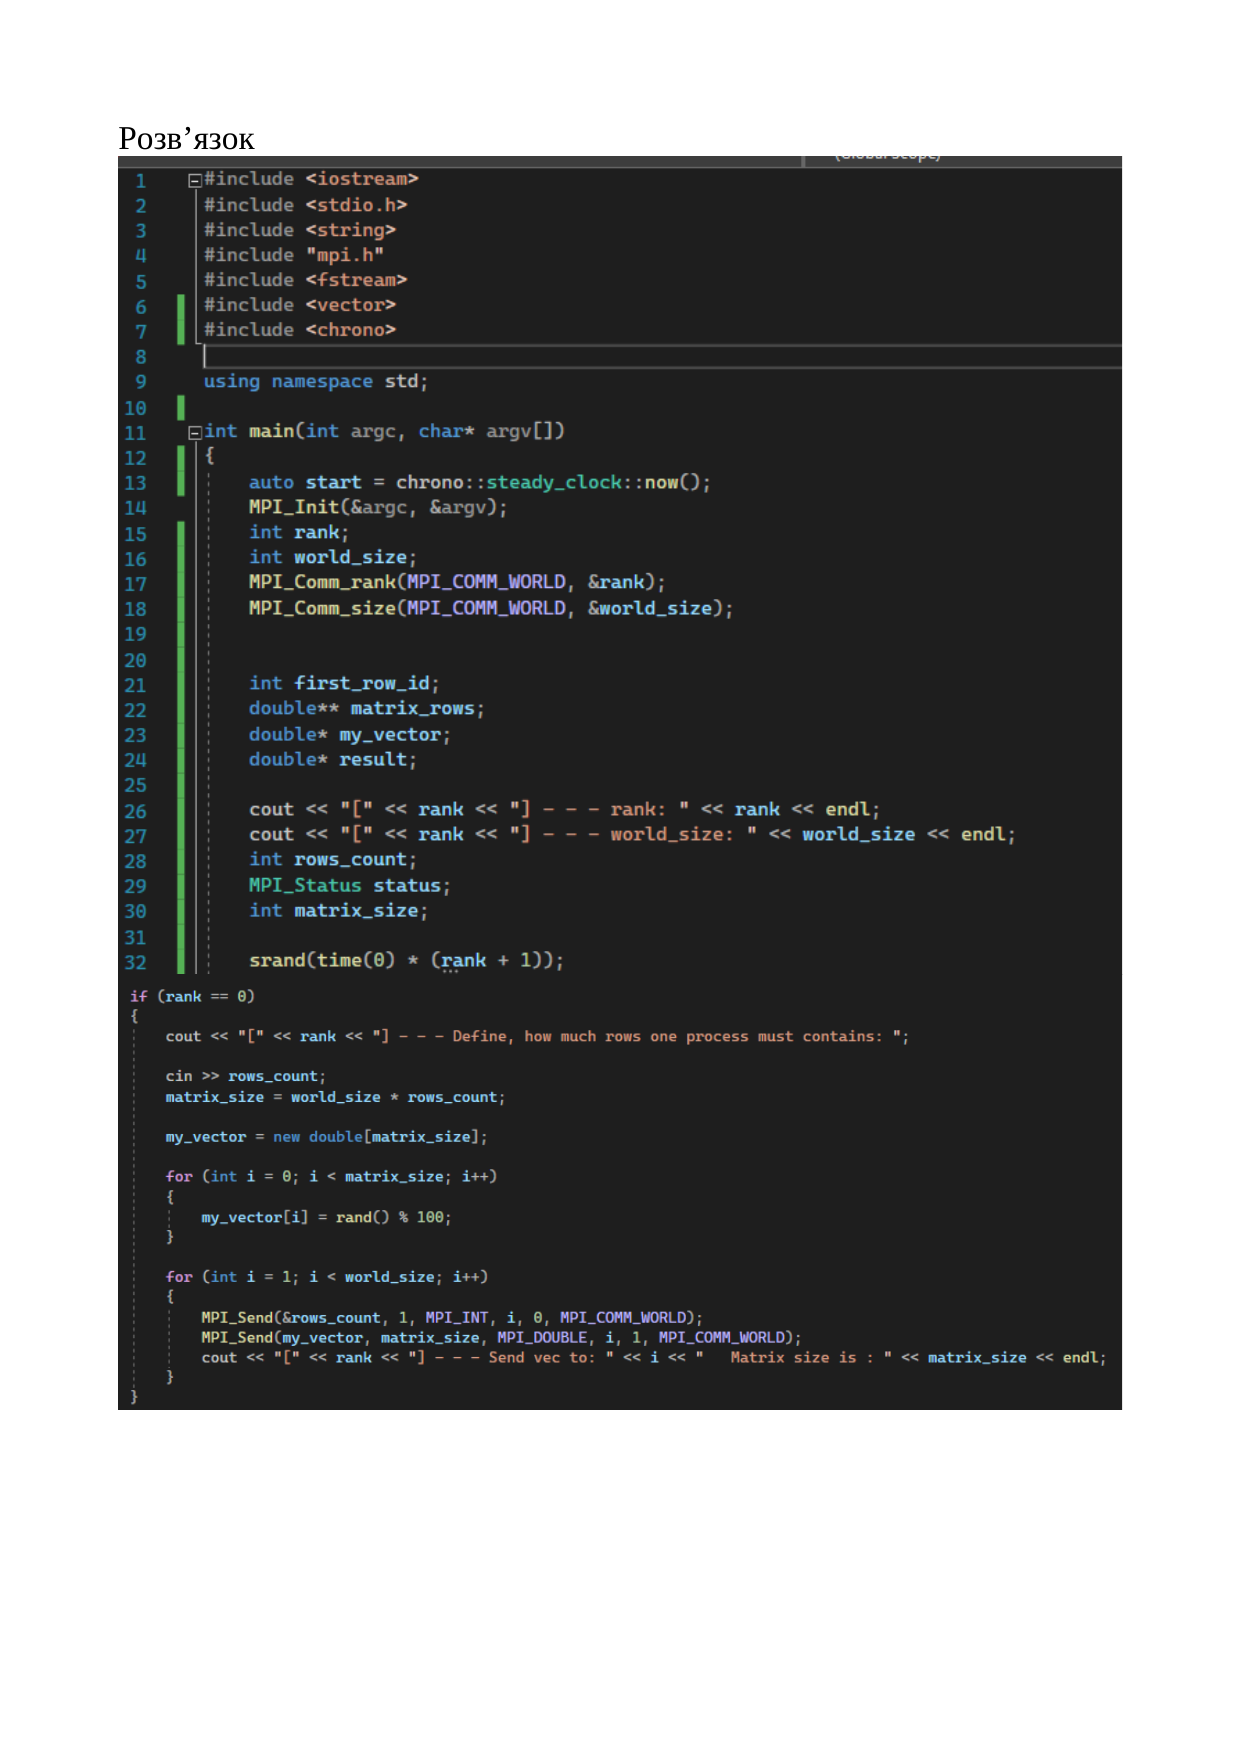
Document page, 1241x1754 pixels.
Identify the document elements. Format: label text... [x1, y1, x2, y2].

picture [118, 156, 1123, 1410]
text Розв’язок [118, 118, 1122, 156]
